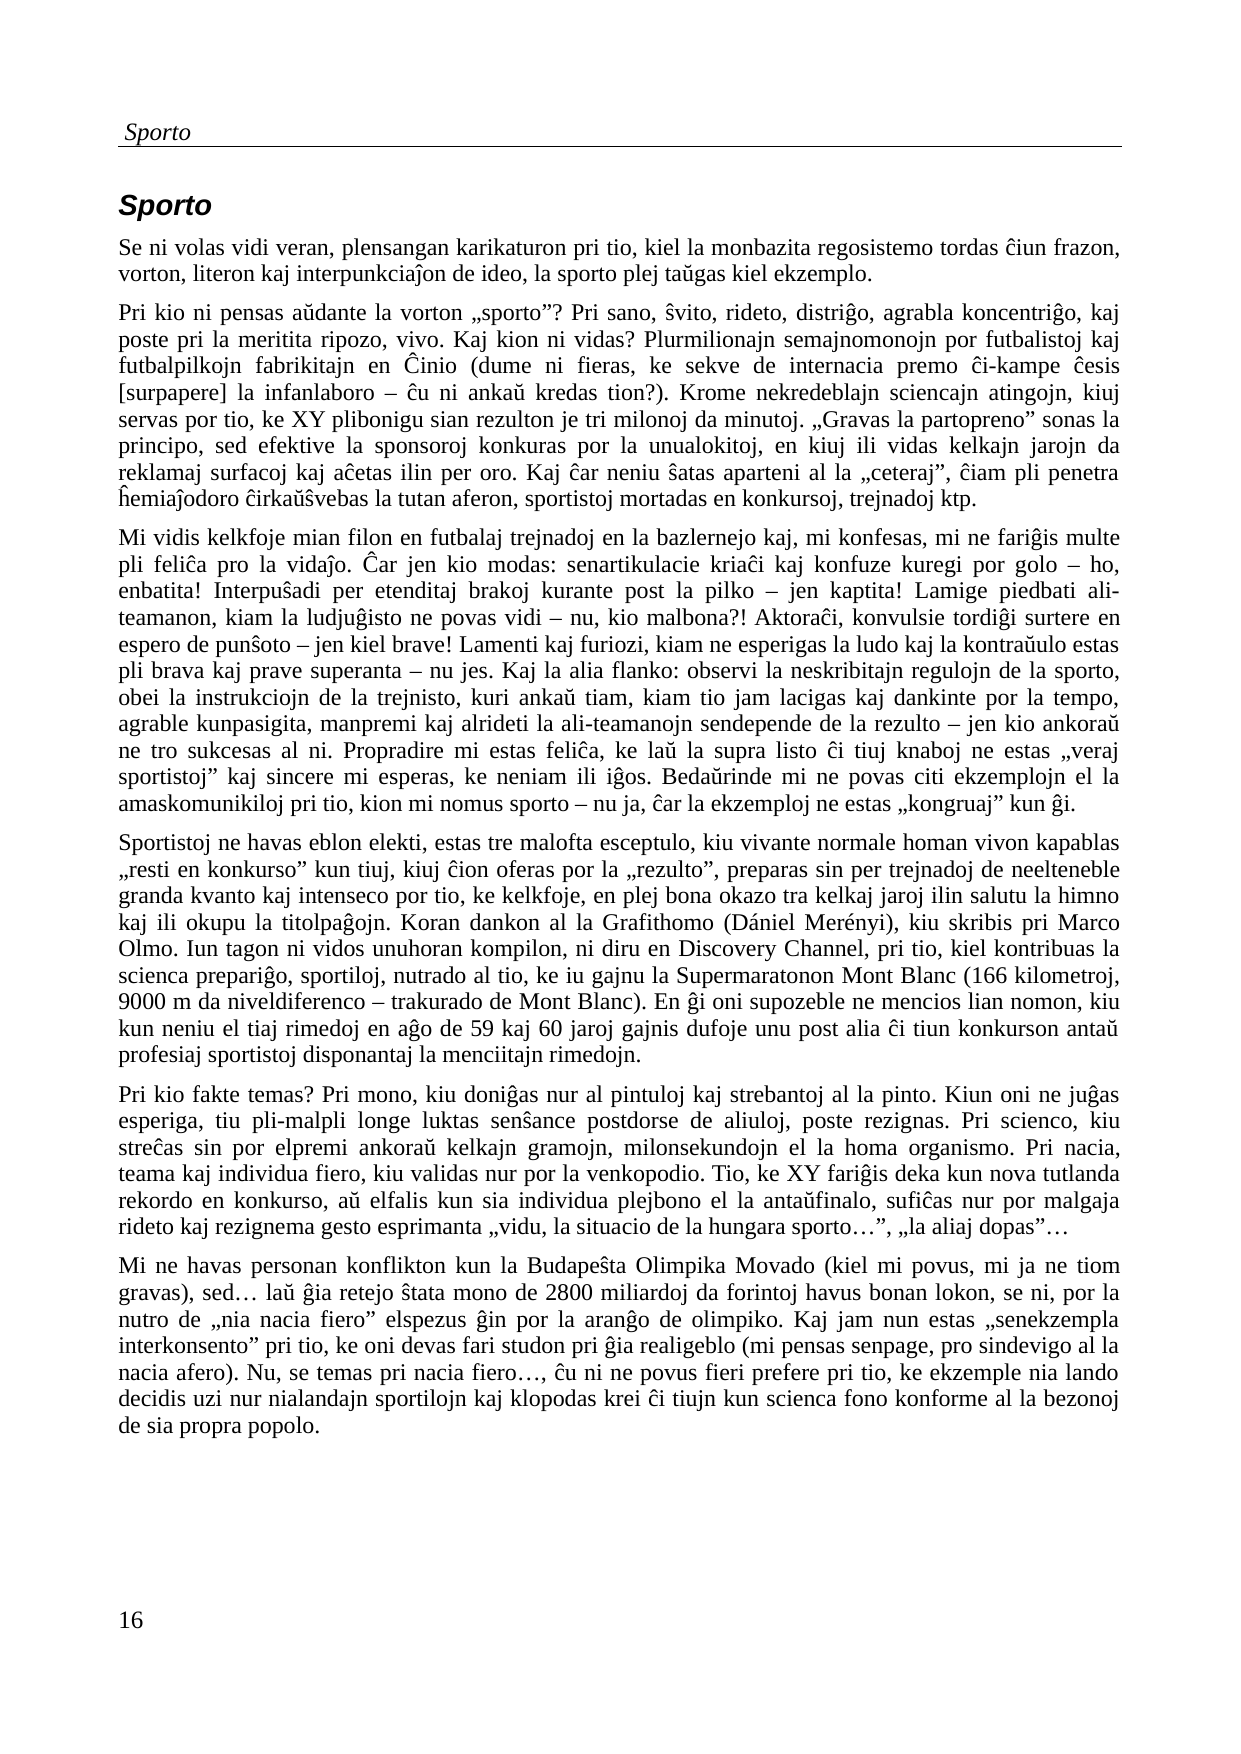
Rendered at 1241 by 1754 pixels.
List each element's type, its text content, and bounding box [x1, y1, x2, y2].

text Se ni volas vidi veran, plensangan karikaturon pri tio, kiel la monbazita regosistemo tordas ĉiun frazon, vorton, literon kaj interpunkciaĵon de ideo, la sporto plej taŭgas kiel ekzemplo. [118, 234, 1122, 287]
text Pri kio ni pensas aŭdante la vorton „sporto”? Pri sano, ŝvito, rideto, distriĝo, agrabla koncentriĝo, kaj poste pri la meritita ripozo, vivo. Kaj kion ni vidas? Plurmilionajn semajnomonojn por futbalistoj kaj futbalpilkojn fabrikitajn en Ĉinio (dume ni fieras, ke sekve de internacia premo ĉi-kampe ĉesis [surpapere] la infanlaboro – ĉu ni ankaŭ kredas tion?). Krome nekredeblajn sciencajn atingojn, kiuj servas por tio, ke XY plibonigu sian rezulton je tri milonoj da minutoj. „Gravas la partopreno” sonas la principo, sed efektive la sponsoroj konkuras por la unualokitoj, en kiuj ili vidas kelkajn jarojn da reklamaj surfacoj kaj aĉetas ilin per oro. Kaj ĉar neniu ŝatas aparteni al la „ceteraj”, ĉiam pli penetra ĥemiaĵodoro ĉirkaŭŝvebas la tutan aferon, sportistoj mortadas en konkursoj, trejnadoj ktp. [118, 299, 1122, 512]
text Mi vidis kelkfoje mian filon en futbalaj trejnadoj en la bazlernejo kaj, mi konfesas, mi ne fariĝis multe pli feliĉa pro la vidaĵo. Ĉar jen kio modas: senartikulacie kriaĉi kaj konfuze kuregi por golo – ho, enbatita! Interpuŝadi per etenditaj brakoj kurante post la pilko – jen kaptita! Lamige piedbati ali-teamanon, kiam la ludjuĝisto ne povas vidi – nu, kio malbona?! Aktoraĉi, konvulsie tordiĝi surtere en espero de punŝoto – jen kiel brave! Lamenti kaj furiozi, kiam ne esperigas la ludo kaj la kontraŭulo estas pli brava kaj prave superanta – nu jes. Kaj la alia flanko: observi la neskribitajn regulojn de la sporto, obei la instrukciojn de la trejnisto, kuri ankaŭ tiam, kiam tio jam lacigas kaj dankinte por la tempo, agrable kunpasigita, manpremi kaj alrideti la ali-teamanojn sendepende de la rezulto – jen kio ankoraŭ ne tro sukcesas al ni. Propradire mi estas feliĉa, ke laŭ la supra listo ĉi tiuj knaboj ne estas „veraj sportistoj” kaj sincere mi esperas, ke neniam ili iĝos. Bedaŭrinde mi ne povas citi ekzemplojn el la amaskomunikiloj pri tio, kion mi nomus sporto – nu ja, ĉar la ekzemploj ne estas „kongruaj” kun ĝi. [118, 524, 1122, 817]
text Sportistoj ne havas eblon elekti, estas tre malofta esceptulo, kiu vivante normale homan vivon kapablas „resti en konkurso” kun tiuj, kiuj ĉion oferas por la „rezulto”, preparas sin per trejnadoj de neelteneble granda kvanto kaj intenseco por tio, ke kelkfoje, en plej bona okazo tra kelkaj jaroj ilin salutu la himno kaj ili okupu la titolpaĝojn. Koran dankon al la Grafithomo (Dániel Merényi), kiu skribis pri Marco Olmo. Iun tagon ni vidos unuhoran kompilon, ni diru en Discovery Channel, pri tio, kiel kontribuas la scienca prepariĝo, sportiloj, nutrado al tio, ke iu gajnu la Supermaratonon Mont Blanc (166 kilometroj, 9000 m da niveldiferenco – trakurado de Mont Blanc). En ĝi oni supozeble ne mencios lian nomon, kiu kun neniu el tiaj rimedoj en aĝo de 59 kaj 60 jaroj gajnis dufoje unu post alia ĉi tiun konkurson antaŭ profesiaj sportistoj disponantaj la menciitajn rimedojn. [118, 829, 1122, 1068]
text Pri kio fakte temas? Pri mono, kiu doniĝas nur al pintuloj kaj strebantoj al la pinto. Kiun oni ne juĝas esperiga, tiu pli-malpli longe luktas senŝance postdorse de aliuloj, poste rezignas. Pri scienco, kiu streĉas sin por elpremi ankoraŭ kelkajn gramojn, milonsekundojn el la homa organismo. Pri nacia, teama kaj individua fiero, kiu validas nur por la venkopodio. Tio, ke XY fariĝis deka kun nova tutlanda rekordo en konkurso, aŭ elfalis kun sia individua plejbono el la antaŭfinalo, sufiĉas nur por malgaja rideto kaj rezignema gesto esprimanta „vidu, la situacio de la hungara sporto…”, „la aliaj dopas”… [118, 1081, 1122, 1240]
text Mi ne havas personan konflikton kun la Budapeŝta Olimpika Movado (kiel mi povus, mi ja ne tiom gravas), sed… laŭ ĝia retejo ŝtata mono de 2800 miliardoj da forintoj havus bonan lokon, se ni, por la nutro de „nia nacia fiero” elspezus ĝin por la aranĝo de olimpiko. Kaj jam nun estas „senekzempla interkonsento” pri tio, ke oni devas fari studon pri ĝia realigeblo (mi pensas senpage, pro sindevigo al la nacia afero). Nu, se temas pri nacia fiero…, ĉu ni ne povus fieri prefere pri tio, ke ekzemple nia lando decidis uzi nur nialandajn sportilojn kaj klopodas krei ĉi tiujn kun scienca fono konforme al la bezonoj de sia propra popolo. [118, 1252, 1122, 1438]
subtitle Sporto [118, 189, 1122, 221]
